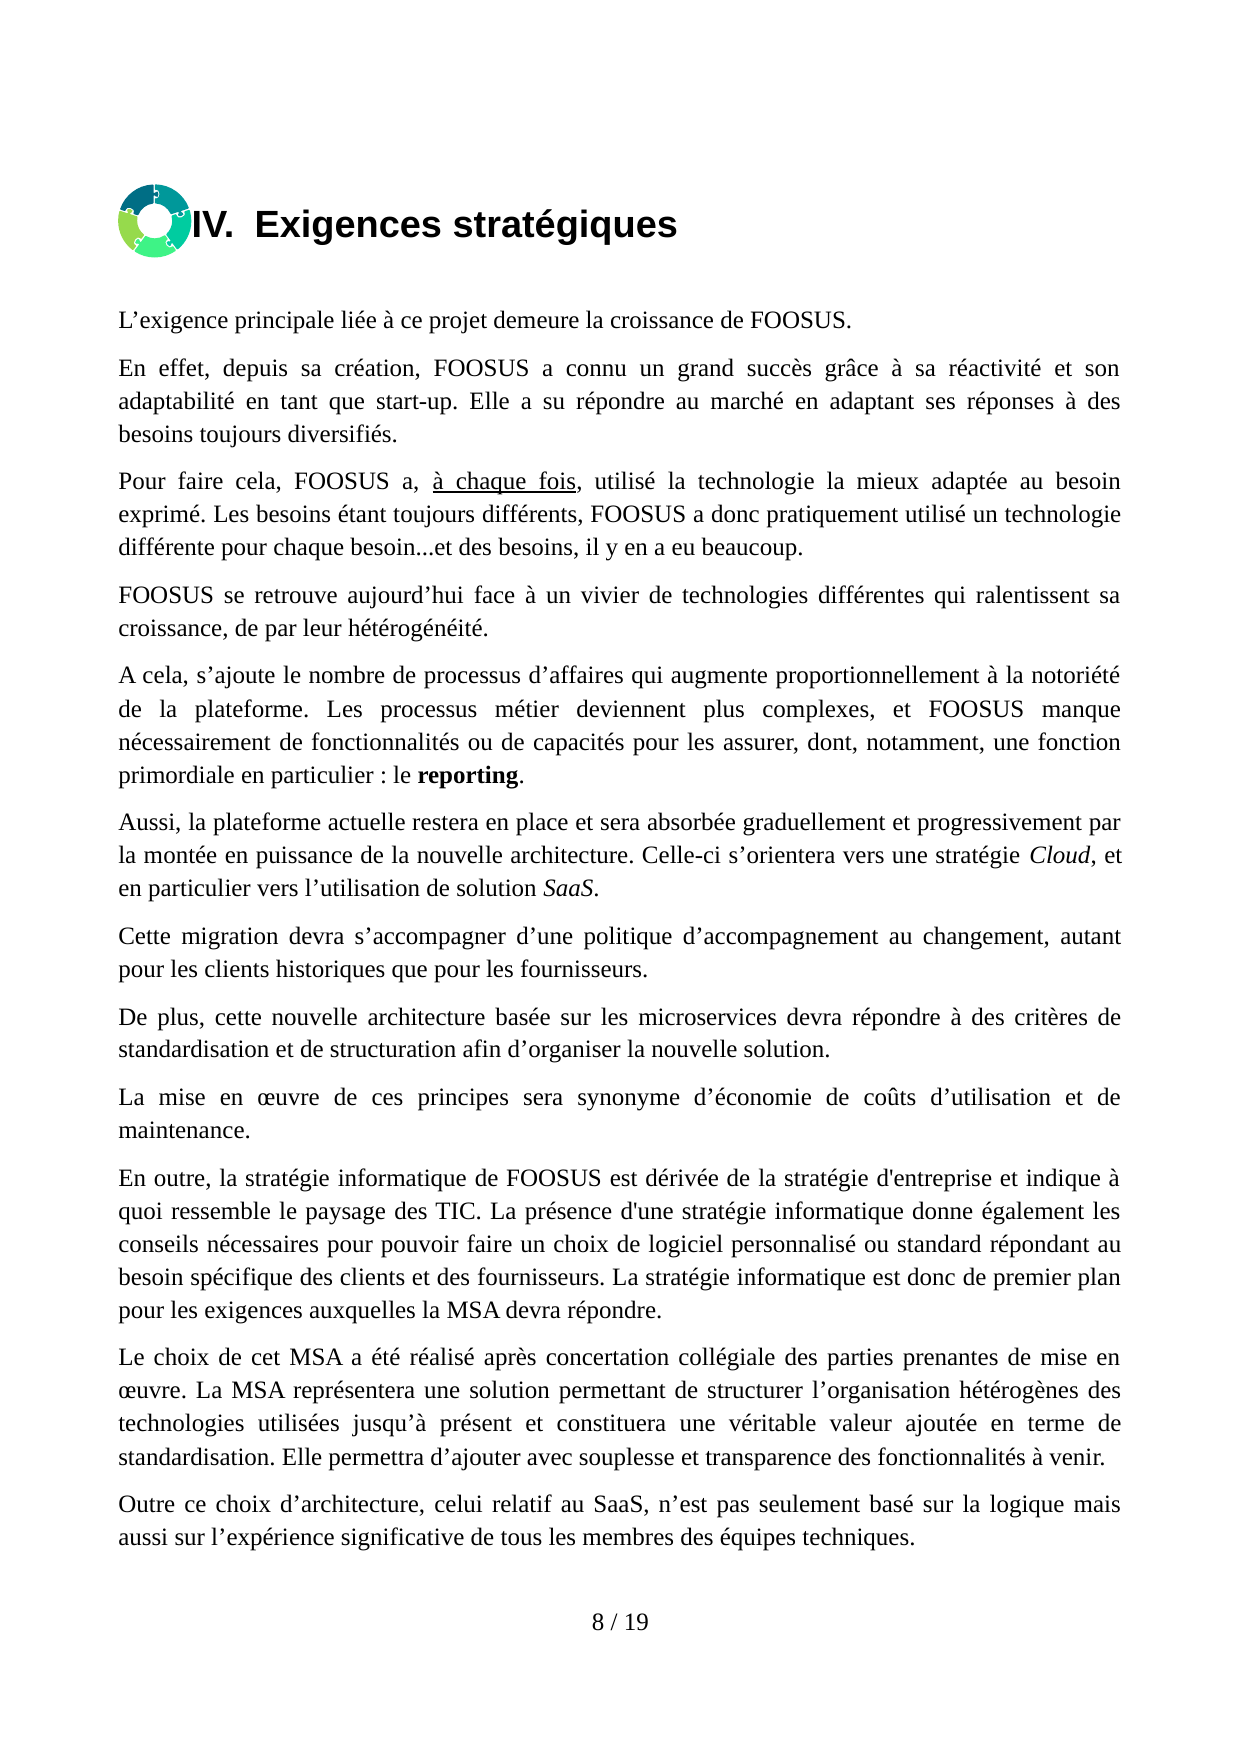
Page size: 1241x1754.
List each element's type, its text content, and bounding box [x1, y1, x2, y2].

text Outre ce choix d’architecture, celui relatif au SaaS, n’est pas seulement basé sur la logique mais aussi sur l’expérience significative de tous les membres des équipes techniques. [118, 1489, 1122, 1551]
text Pour faire cela, FOOSUS a, à chaque fois, utilisé la technologie la mieux adaptée au besoin exprimé. Les besoins étant toujours différents, FOOSUS a donc pratiquement utilisé un technologie différente pour chaque besoin...et des besoins, il y en a eu beaucoup. [118, 466, 1122, 561]
text Le choix de cet MSA a été réalisé après concertation collégiale des parties prenantes de mise en œuvre. La MSA représentera une solution permettant de structurer l’organisation hétérogènes des technologies utilisées jusqu’à présent et constituera une véritable valeur ajoutée en terme de standardisation. Elle permettra d’ajouter avec souplesse et transparence des fonctionnalités à venir. [118, 1342, 1122, 1470]
subtitle [138, 203, 172, 238]
text A cela, s’ajoute le nombre de processus d’affaires qui augmente proportionnellement à la notoriété de la plateforme. Les processus métier deviennent plus complexes, et FOOSUS manque nécessairement de fonctionnalités ou de capacités pour les assurer, dont, notamment, une fonction primordiale en particulier : le reporting. [118, 661, 1122, 788]
text Cette migration devra s’accompagner d’une politique d’accompagnement au changement, autant pour les clients historiques que pour les fournisseurs. [118, 921, 1122, 983]
text La mise en œuvre de ces principes sera synonyme d’économie de coûts d’utilisation et de maintenance. [118, 1082, 1122, 1144]
text De plus, cette nouvelle architecture basée sur les microservices devra répondre à des critères de standardisation et de structuration afin d’organiser la nouvelle solution. [118, 1002, 1122, 1063]
text En outre, la stratégie informatique de FOOSUS est dérivée de la stratégie d'entreprise et indique à quoi ressemble le paysage des TIC. La présence d'une stratégie informatique donne également les conseils nécessaires pour pouvoir faire un choix de logiciel personnalisé ou standard répondant au besoin spécifique des clients et des fournisseurs. La stratégie informatique est donc de premier plan pour les exigences auxquelles la MSA devra répondre. [118, 1163, 1122, 1324]
text En effet, depuis sa création, FOOSUS a connu un grand succès grâce à sa réactivité et son adaptabilité en tant que start-up. Elle a su répondre au marché en adaptant ses réponses à des besoins toujours diversifiés. [118, 353, 1122, 447]
subtitle Exigences stratégiques [184, 201, 1122, 245]
text FOOSUS se retrouve aujourd’hui face à un vivier de technologies différentes qui ralentissent sa croissance, de par leur hétérogénéité. [118, 580, 1122, 642]
text L’exigence principale liée à ce projet demeure la croissance de FOOSUS. [118, 305, 1122, 334]
text Aussi, la plateforme actuelle restera en place et sera absorbée graduellement et progressivement par la montée en puissance de la nouvelle architecture. Celle-ci s’orientera vers une stratégie Cloud, et en particulier vers l’utilisation de solution SaaS. [118, 807, 1122, 902]
